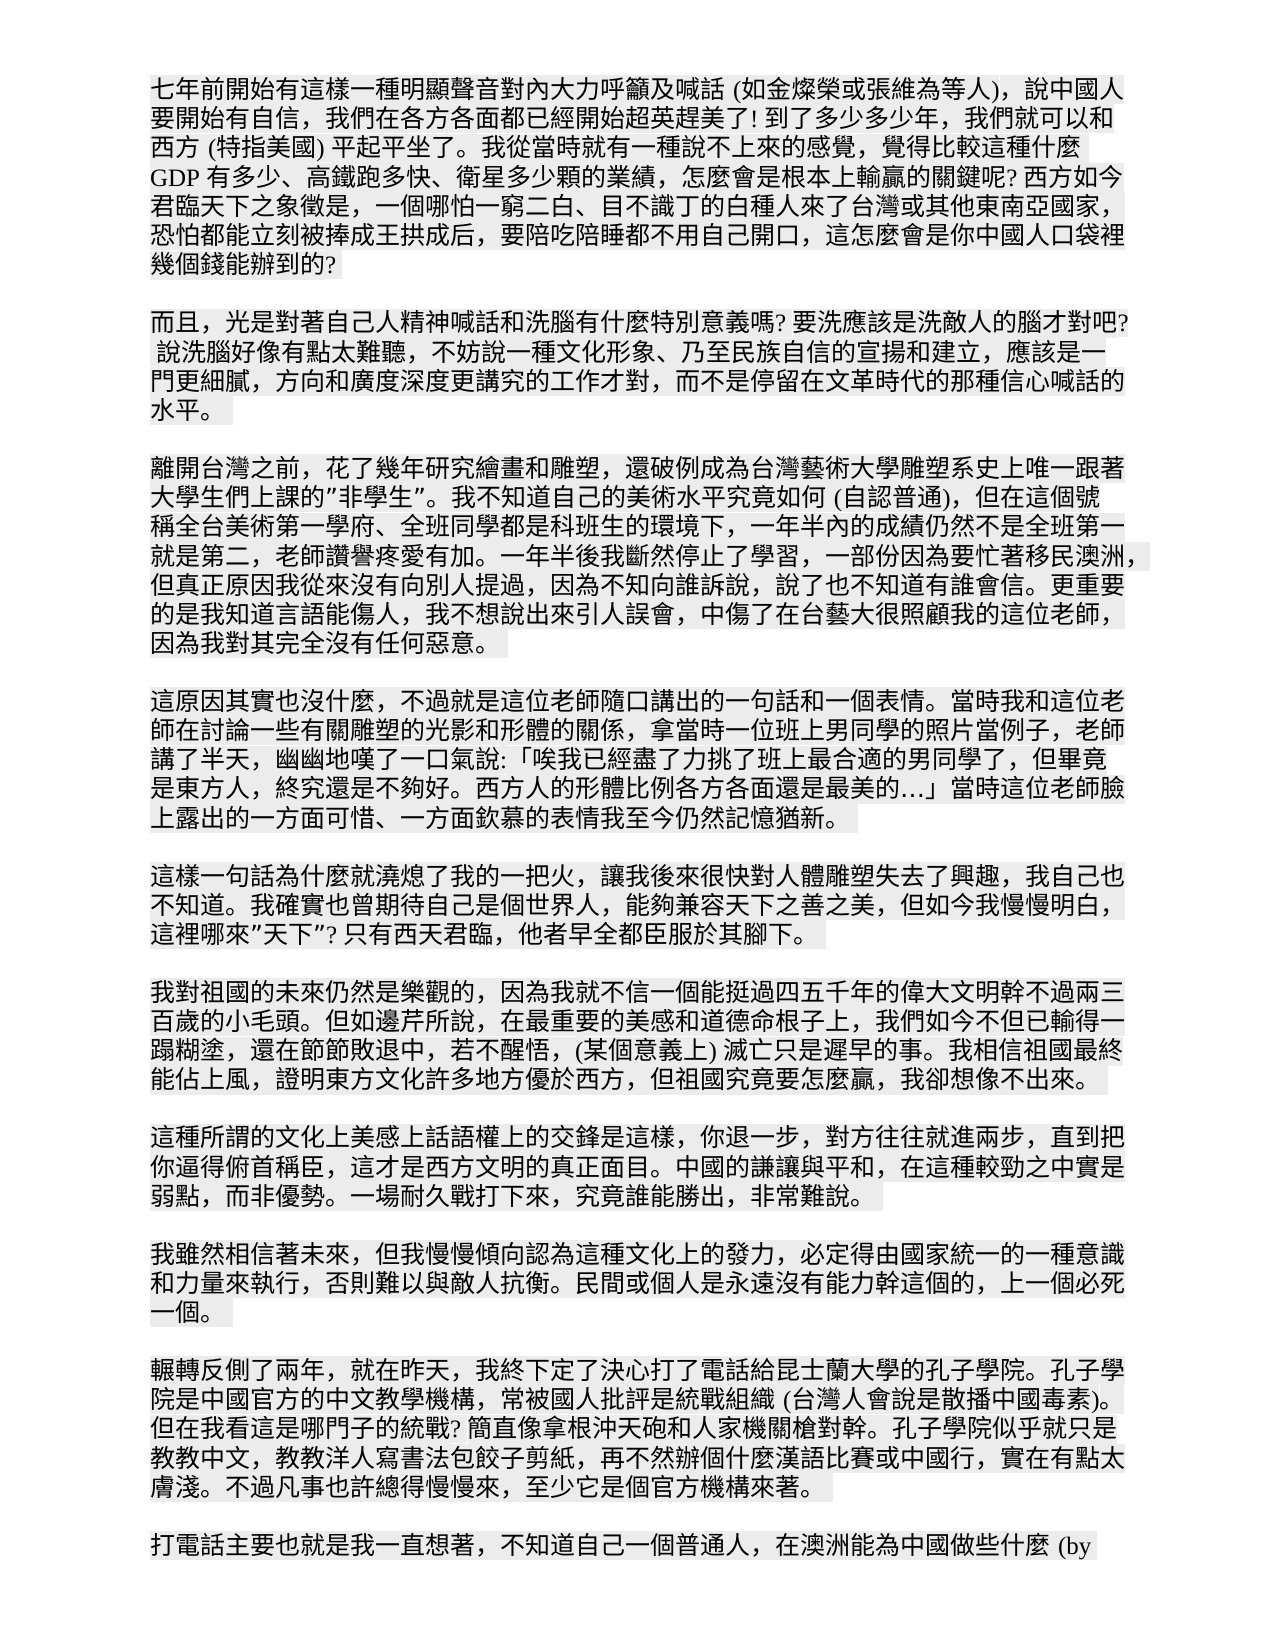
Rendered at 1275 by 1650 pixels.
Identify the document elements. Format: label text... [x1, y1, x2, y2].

text 祖國在文化和美感和道德及精神這些方面的無所作為，確實也讓我覺得很不解及憂心，六七年前開始有這樣一種明顯聲音對內大力呼籲及喊話 (如金燦榮或張維為等人)，說中國人要開始有自信，我們在各方各面都已經開始超英趕美了! 到了多少多少年，我們就可以和西方 (特指美國) 平起平坐了。我從當時就有一種說不上來的感覺，覺得比較這種什麼 GDP 有多少、高鐵跑多快、衛星多少顆的業績，怎麼會是根本上輸贏的關鍵呢? 西方如今君臨天下之象徵是，一個哪怕一窮二白、目不識丁的白種人來了台灣或其他東南亞國家，恐怕都能立刻被捧成王拱成后，要陪吃陪睡都不用自己開口，這怎麼會是你中國人口袋裡幾個錢能辦到的? 而且，光是對著自己人精神喊話和洗腦有什麼特別意義嗎? 要洗應該是洗敵人的腦才對吧? 說洗腦好像有點太難聽，不妨說一種文化形象、乃至民族自信的宣揚和建立，應該是一門更細膩，方向和廣度深度更講究的工作才對，而不是停留在文革時代的那種信心喊話的水平。 離開台灣之前，花了幾年研究繪畫和雕塑，還破例成為台灣藝術大學雕塑系史上唯一跟著大學生們上課的”非學生”。我不知道自己的美術水平究竟如何 (自認普通)，但在這個號稱全台美術第一學府、全班同學都是科班生的環境下，一年半內的成績仍然不是全班第一就是第二，老師讚譽疼愛有加。一年半後我斷然停止了學習，一部份因為要忙著移民澳洲，但真正原因我從來沒有向別人提過，因為不知向誰訴說，說了也不知道有誰會信。更重要的是我知道言語能傷人，我不想說出來引人誤會，中傷了在台藝大很照顧我的這位老師，因為我對其完全沒有任何惡意。 這原因其實也沒什麼，不過就是這位老師隨口講出的一句話和一個表情。當時我和這位老師在討論一些有關雕塑的光影和形體的關係，拿當時一位班上男同學的照片當例子，老師講了半天，幽幽地嘆了一口氣說:「唉我已經盡了力挑了班上最合適的男同學了，但畢竟是東方人，終究還是不夠好。西方人的形體比例各方各面還是最美的…」當時這位老師臉上露出的一方面可惜、一方面欽慕的表情我至今仍然記憶猶新。 這樣一句話為什麼就澆熄了我的一把火，讓我後來很快對人體雕塑失去了興趣，我自己也不知道。我確實也曾期待自己是個世界人，能夠兼容天下之善之美，但如今我慢慢明白，這裡哪來”天下”? 只有西天君臨，他者早全都臣服於其腳下。 我對祖國的未來仍然是樂觀的，因為我就不信一個能挺過四五千年的偉大文明幹不過兩三百歲的小毛頭。但如邊芹所說，在最重要的美感和道德命根子上，我們如今不但已輸得一蹋糊塗，還在節節敗退中，若不醒悟，(某個意義上) 滅亡只是遲早的事。我相信祖國最終能佔上風，證明東方文化許多地方優於西方，但祖國究竟要怎麼贏，我卻想像不出來。 這種所謂的文化上美感上話語權上的交鋒是這樣，你退一步，對方往往就進兩步，直到把你逼得俯首稱臣，這才是西方文明的真正面目。中國的謙讓與平和，在這種較勁之中實是弱點，而非優勢。一場耐久戰打下來，究竟誰能勝出，非常難說。 我雖然相信著未來，但我慢慢傾向認為這種文化上的發力，必定得由國家統一的一種意識和力量來執行，否則難以與敵人抗衡。民間或個人是永遠沒有能力幹這個的，上一個必死一個。 輾轉反側了兩年，就在昨天，我終下定了決心打了電話給昆士蘭大學的孔子學院。孔子學院是中國官方的中文教學機構，常被國人批評是統戰組織 (台灣人會說是散播中國毒素)。但在我看這是哪門子的統戰? 簡直像拿根沖天砲和人家機關槍對幹。孔子學院似乎就只是教教中文，教教洋人寫書法包餃子剪紙，再不然辦個什麼漢語比賽或中國行，實在有點太膚淺。不過凡事也許總得慢慢來，至少它是個官方機構來著。 打電話主要也就是我一直想著，不知道自己一個普通人，在澳洲能為中國做些什麼 (by the way我是真的有想過”中文刺青咨詢”這個職業，題外話)。打完電話其實心有點涼了半截，因為感覺很官僚，很制式很應付，重點是講了半天我最後問他你為什麼不講中文，他說沒有啦，倫家是澳洲人啦，不會講中文。一個國家官方設立在他國的文化推行機構，竟然找了一個不會講中文的洋人當電話總機，實在讓人有點三條線。 這些心裡的事，從來不知找誰講，台灣人肯定是不能訴說的 (沒罵你台奸就不錯了)，大陸同胞恐怕也沒多少人能明白。 [150, 75, 1125, 1560]
